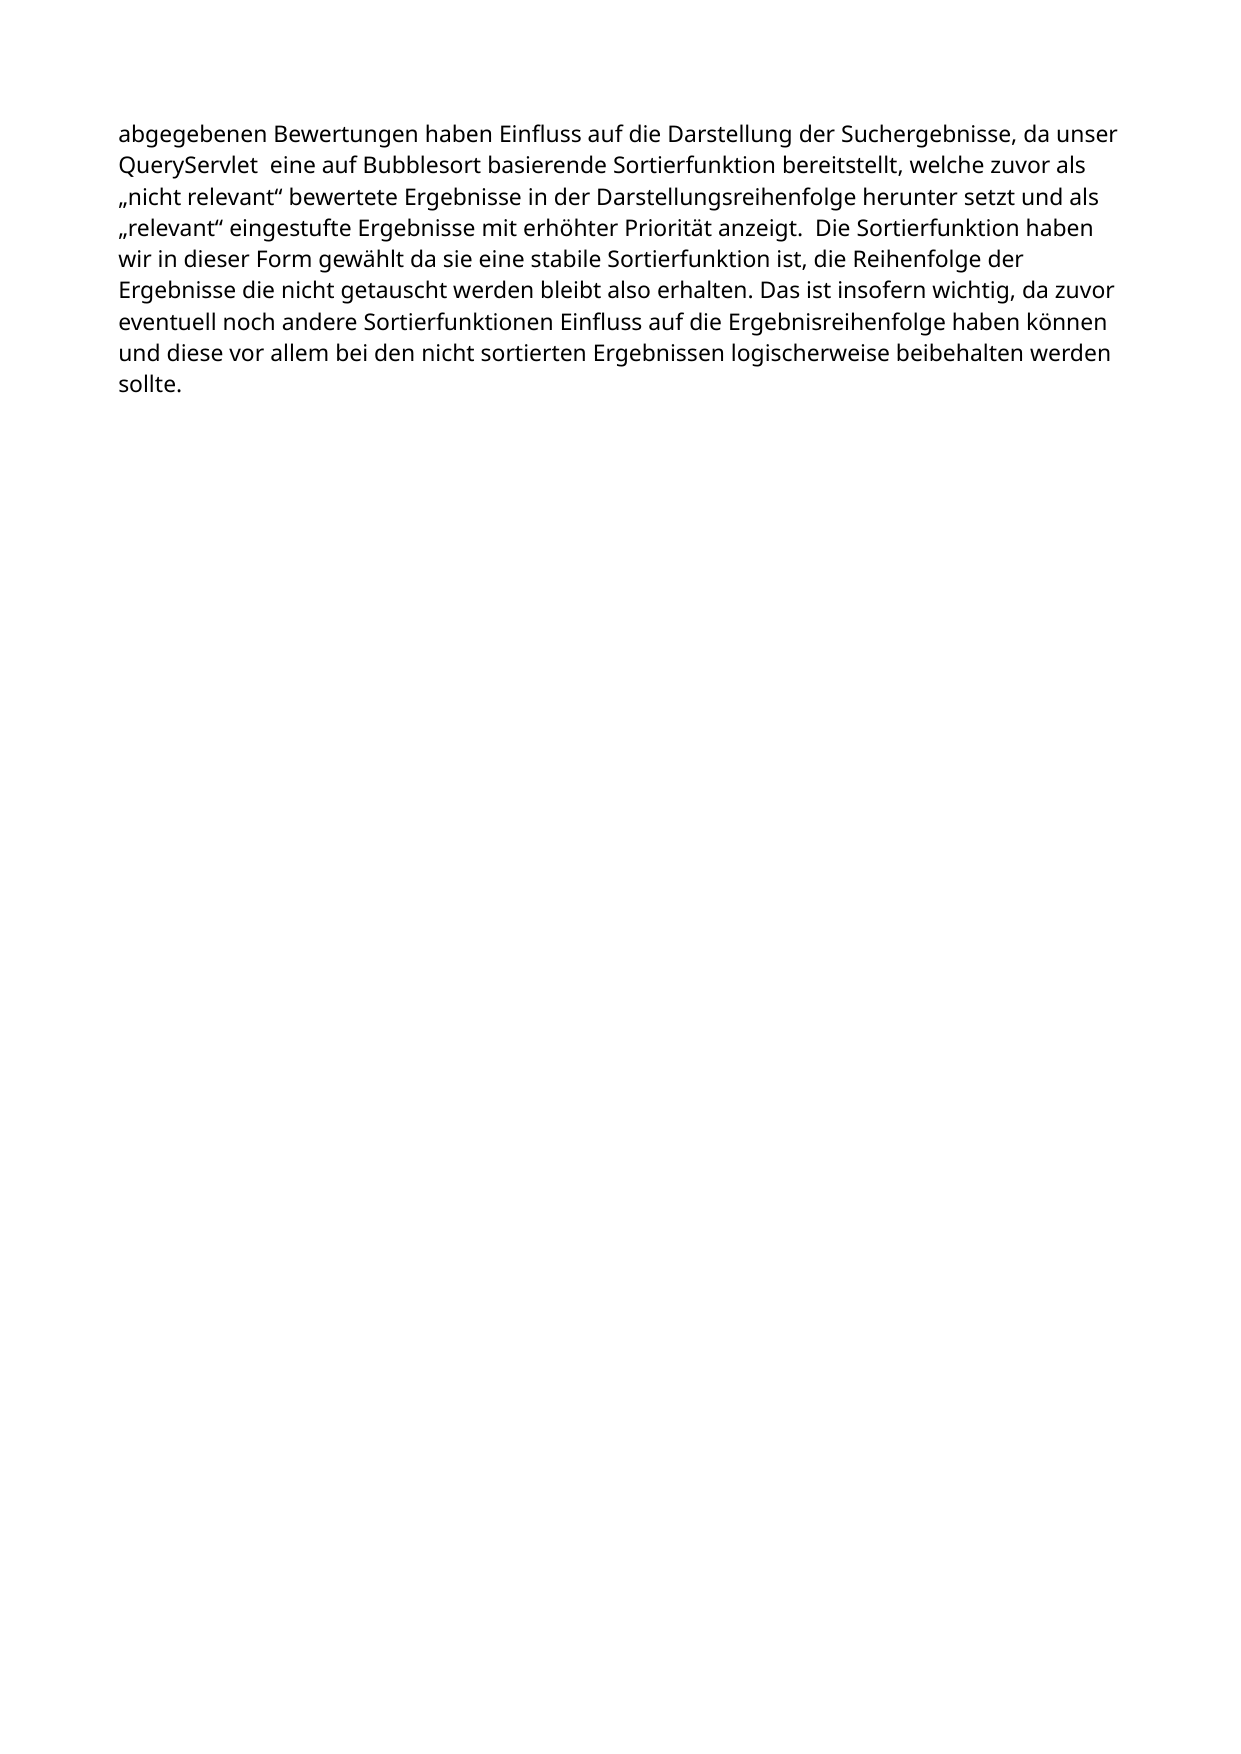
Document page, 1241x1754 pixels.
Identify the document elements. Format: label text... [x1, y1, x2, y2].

text abgegebenen Bewertungen haben Einfluss auf die Darstellung der Suchergebnisse, da unser QueryServlet eine auf Bubblesort basierende Sortierfunktion bereitstellt, welche zuvor als „nicht relevant“ bewertete Ergebnisse in der Darstellungsreihenfolge herunter setzt und als „relevant“ eingestufte Ergebnisse mit erhöhter Priorität anzeigt. Die Sortierfunktion haben wir in dieser Form gewählt da sie eine stabile Sortierfunktion ist, die Reihenfolge der Ergebnisse die nicht getauscht werden bleibt also erhalten. Das ist insofern wichtig, da zuvor eventuell noch andere Sortierfunktionen Einfluss auf die Ergebnisreihenfolge haben können und diese vor allem bei den nicht sortierten Ergebnissen logischerweise beibehalten werden sollte. [118, 118, 1122, 399]
